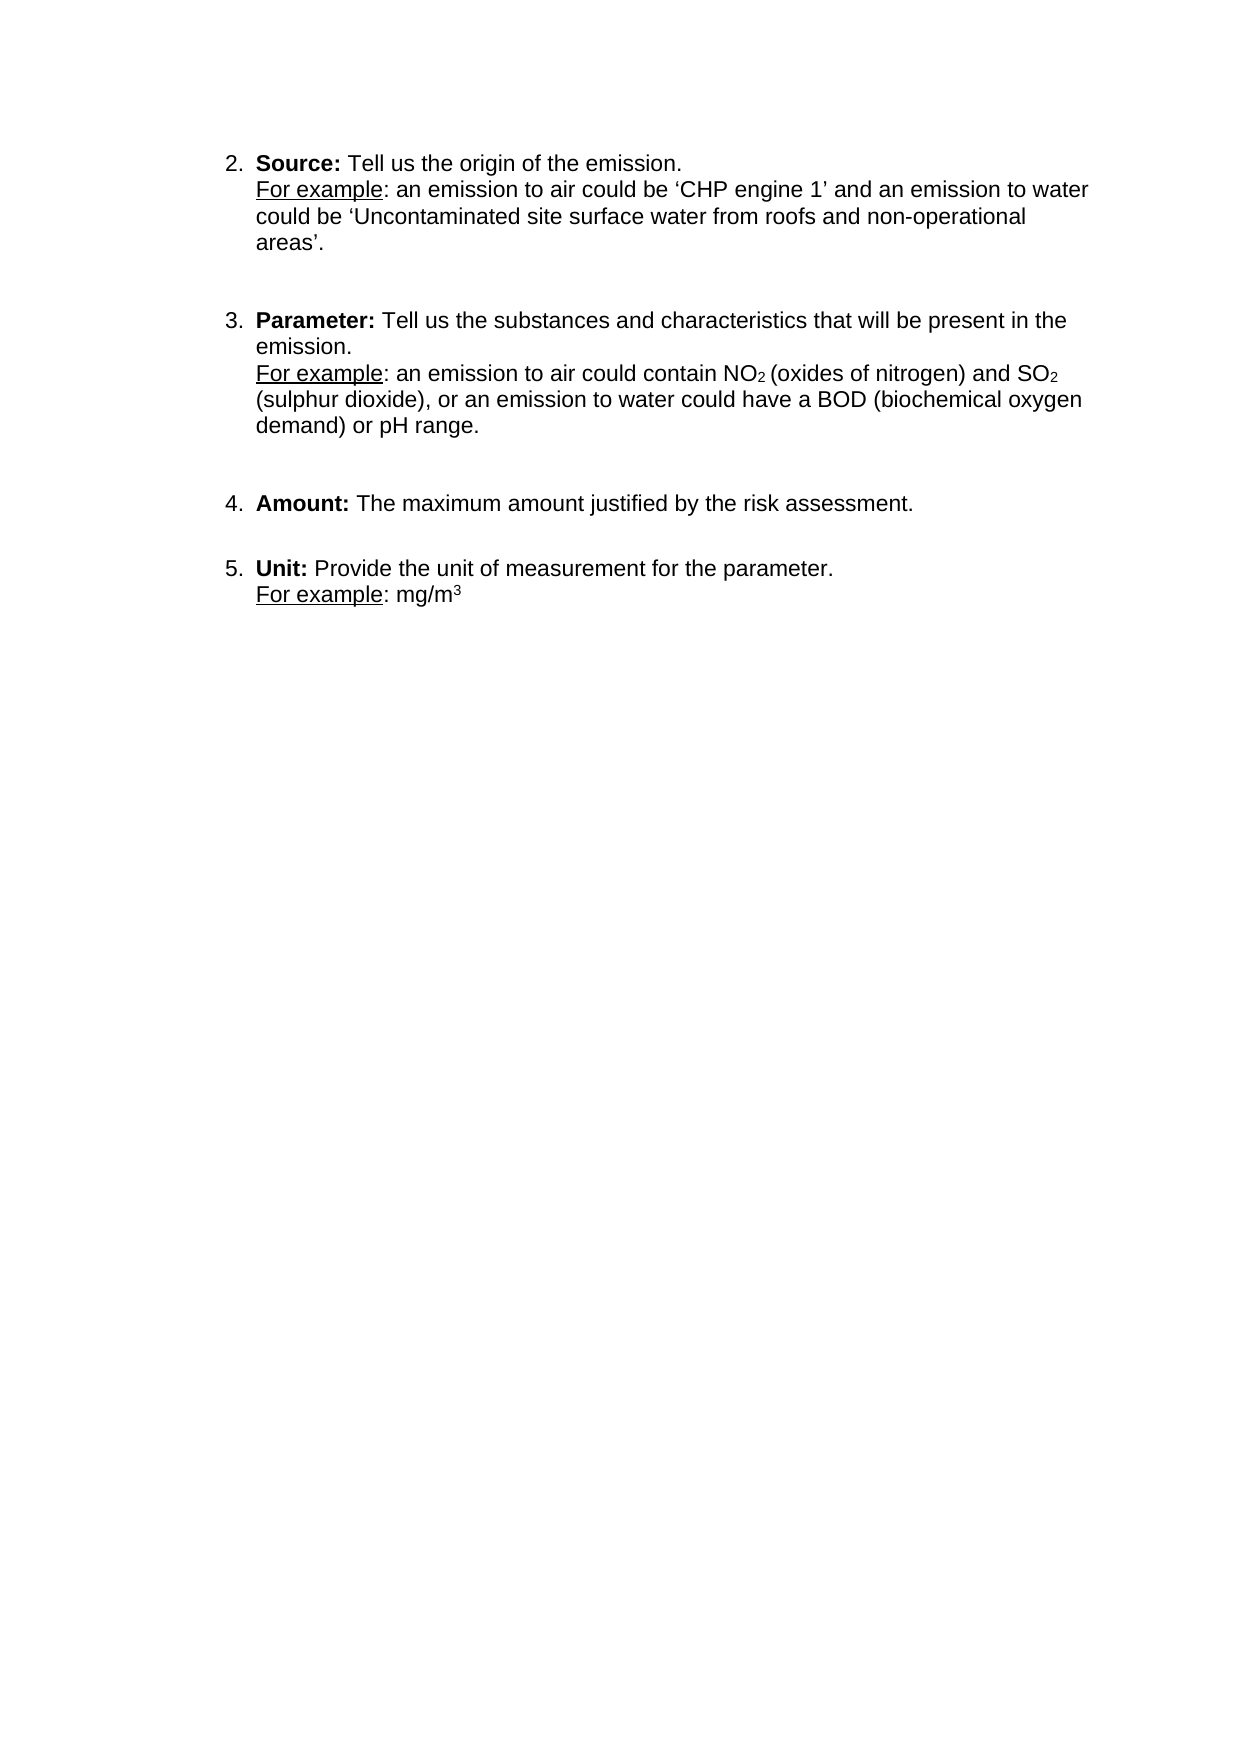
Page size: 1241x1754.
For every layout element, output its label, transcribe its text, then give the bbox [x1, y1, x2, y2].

list Amount: The maximum amount justified by the risk assessment. [225, 490, 1090, 543]
list Parameter: Tell us the substances and characteristics that will be present in the emission. For example: an emission to air could contain NO2 (oxides of nitrogen) and SO2 (sulphur dioxide), or an emission to water could have a BOD (biochemical oxygen demand) or pH range. [225, 307, 1090, 438]
list Unit: Provide the unit of measurement for the parameter. For example: mg/m3 [225, 555, 1090, 608]
list Source: Tell us the origin of the emission. For example: an emission to air could be ‘CHP engine 1’ and an emission to water could be ‘Uncontaminated site surface water from roofs and non-operational areas’. [225, 150, 1090, 255]
